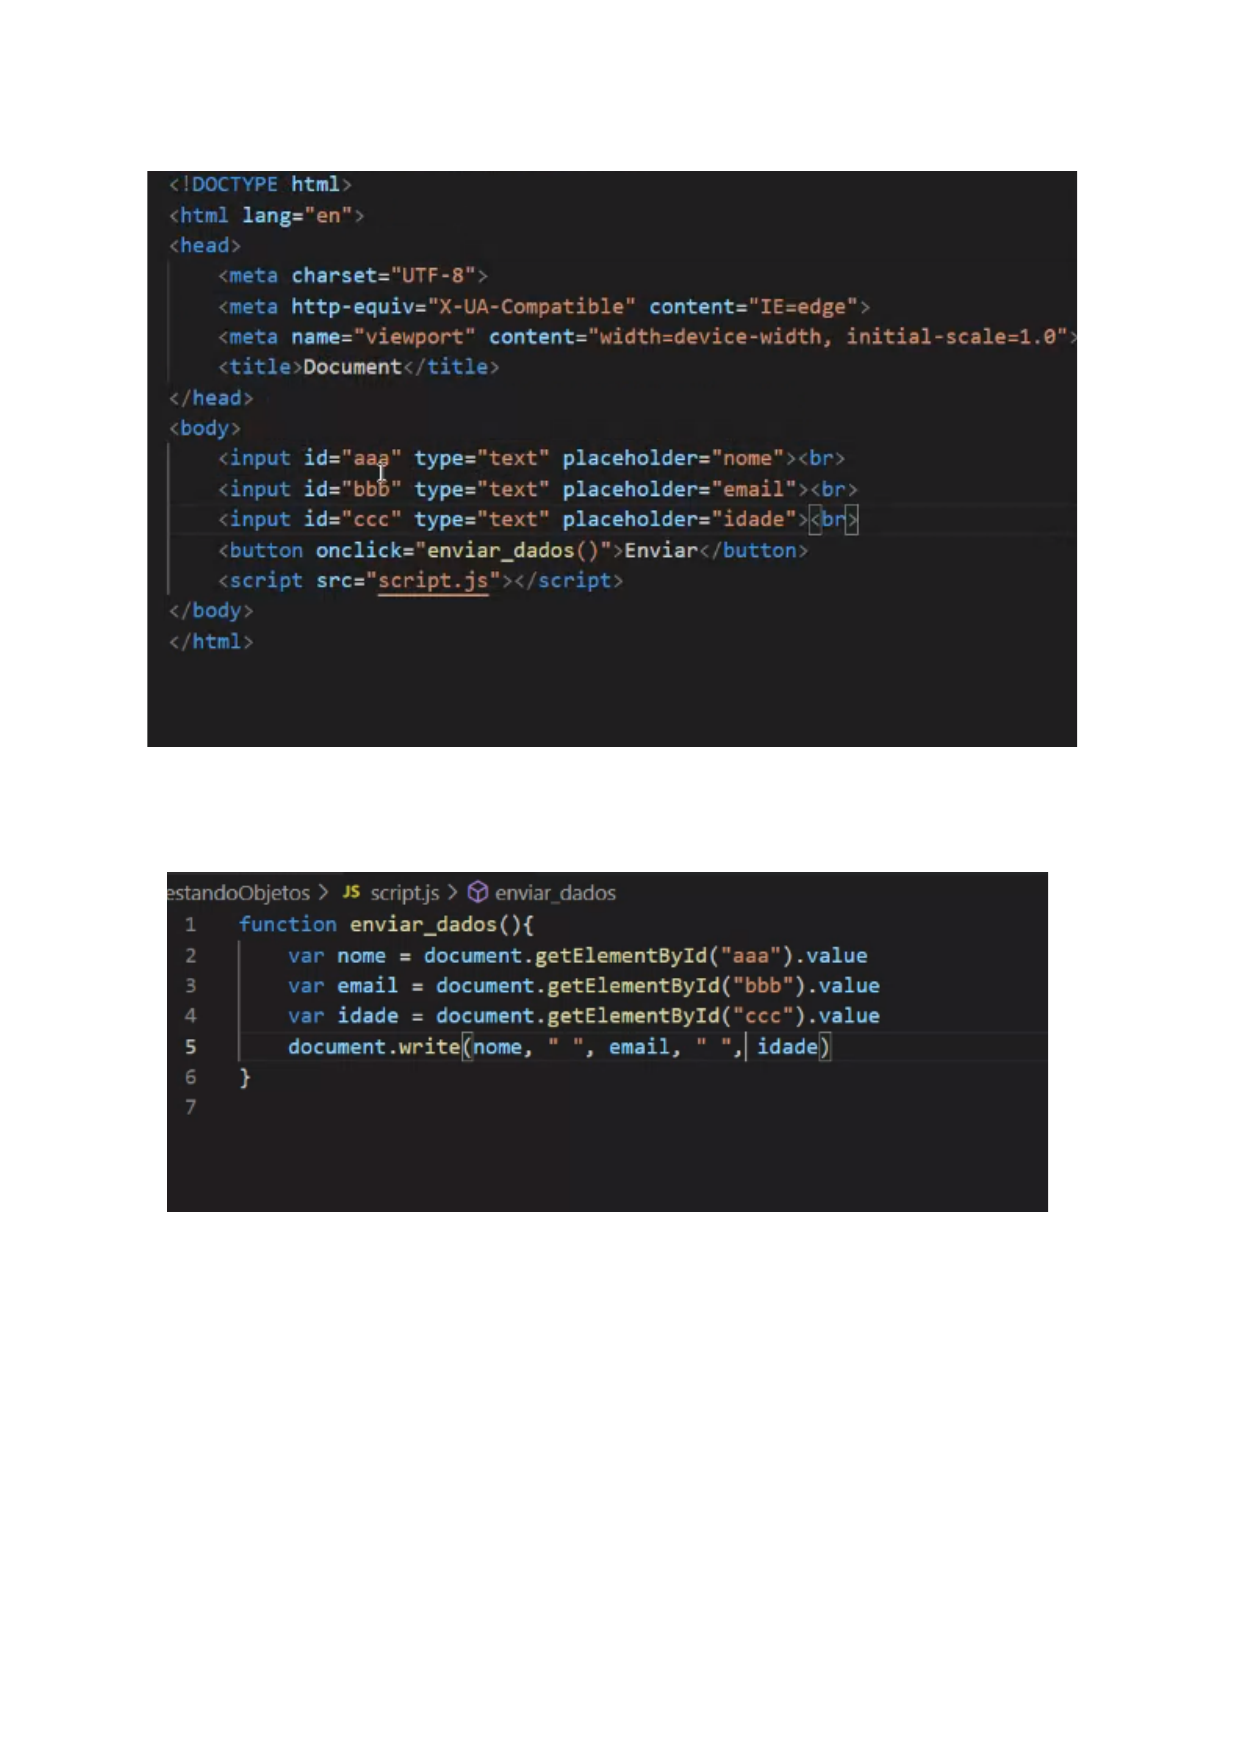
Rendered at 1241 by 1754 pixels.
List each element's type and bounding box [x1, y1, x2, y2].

picture [167, 872, 1049, 1212]
picture [147, 171, 1078, 747]
